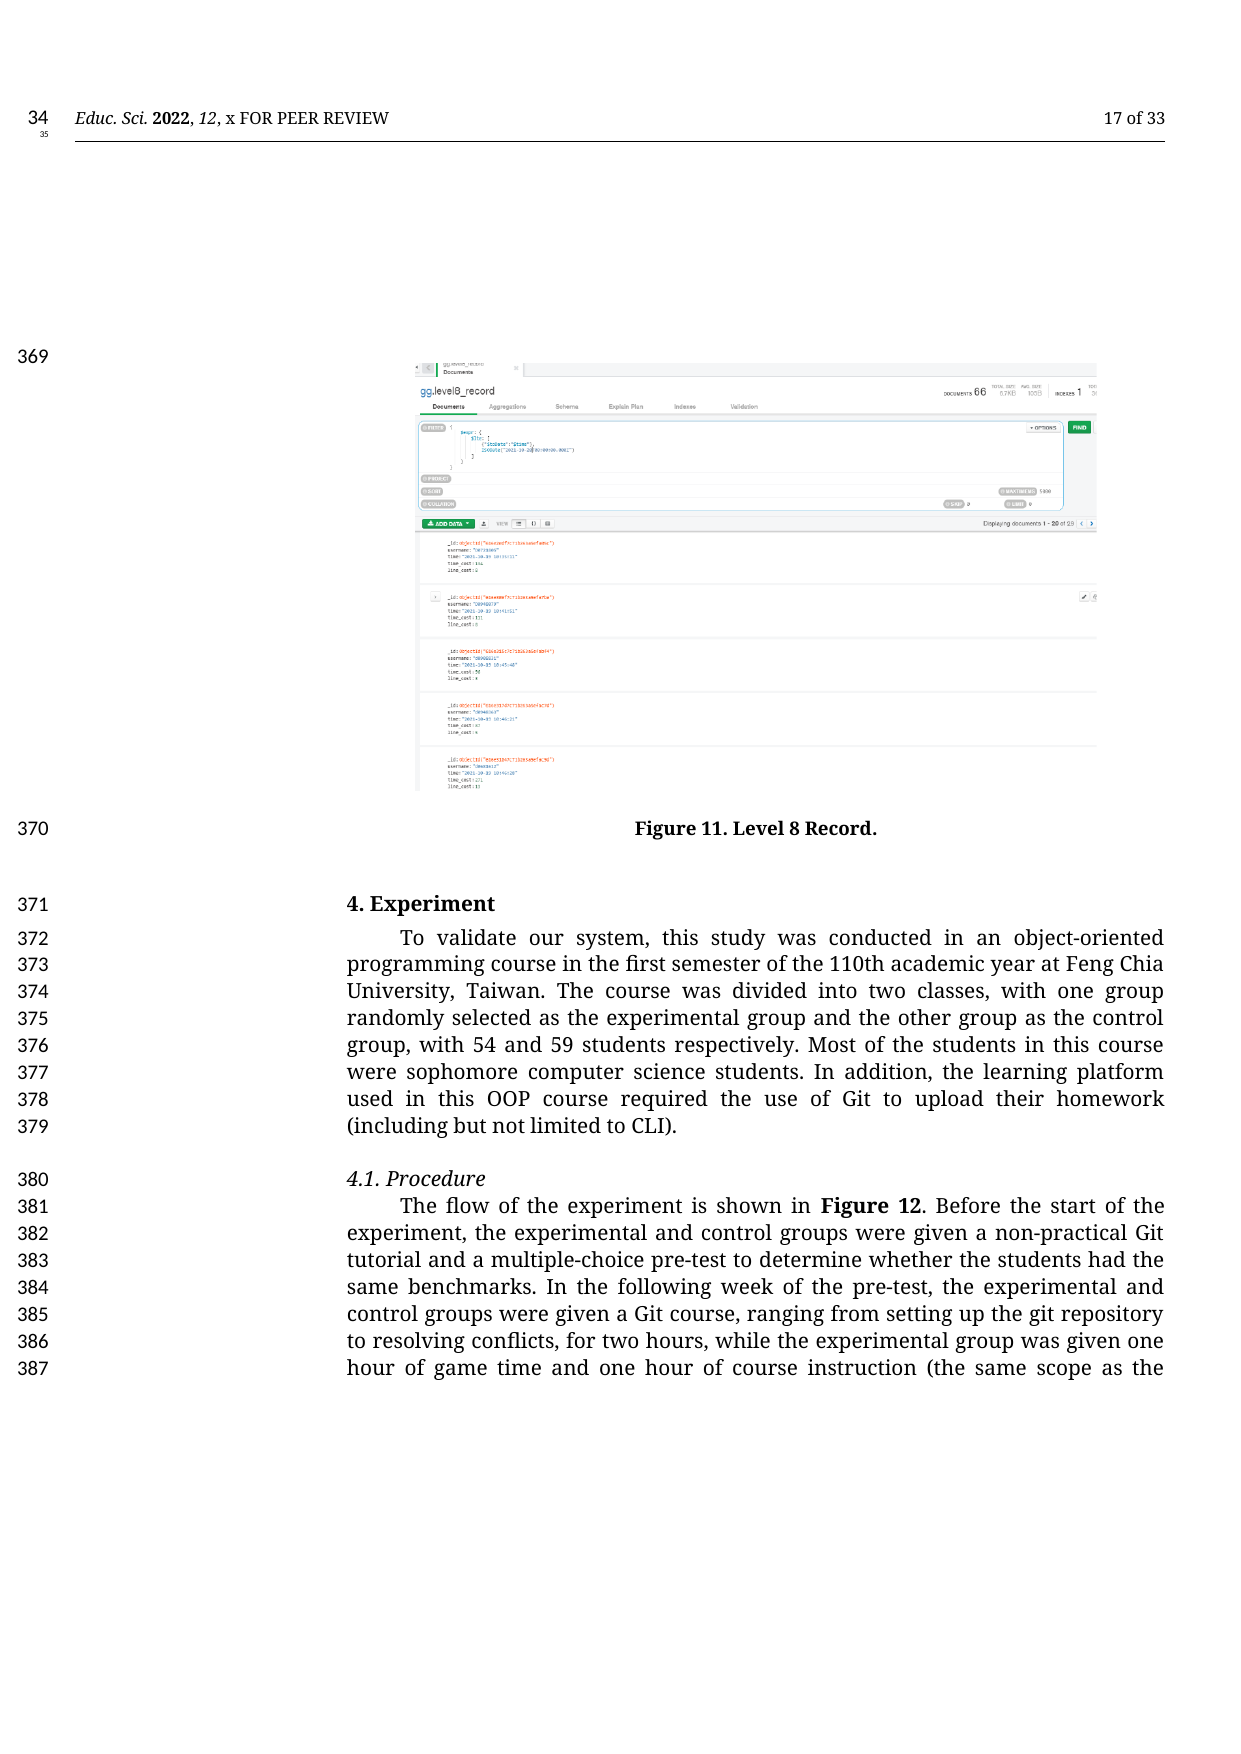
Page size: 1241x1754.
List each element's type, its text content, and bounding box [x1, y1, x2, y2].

subtitle 4.1. Procedure [347, 1165, 1165, 1192]
text The flow of the experiment is shown in Figure 12. Before the start of the experiment, the experimental and control groups were given a non-practical Git tutorial and a multiple-choice pre-test to determine whether the students had the same benchmarks. In the following week of the pre-test, the experimental and control groups were given a Git course, ranging from setting up the git repository to resolving conflicts, for two hours, while the experimental group was given one hour of game time and one hour of course instruction (the same scope as the [347, 1192, 1165, 1381]
text To validate our system, this study was conducted in an object-oriented programming course in the first semester of the 110th academic year at Feng Chia University, Taiwan. The course was divided into two classes, with one group randomly selected as the experimental group and the other group as the control group, with 54 and 59 students respectively. Most of the students in this course were sophomore computer science students. In addition, the learning platform used in this OOP course required the use of Git to upload their homework (including but not limited to CLI). [347, 923, 1165, 1140]
subtitle 4. Experiment [347, 890, 1165, 917]
text Figure 11. Level 8 Record. [347, 816, 1165, 840]
